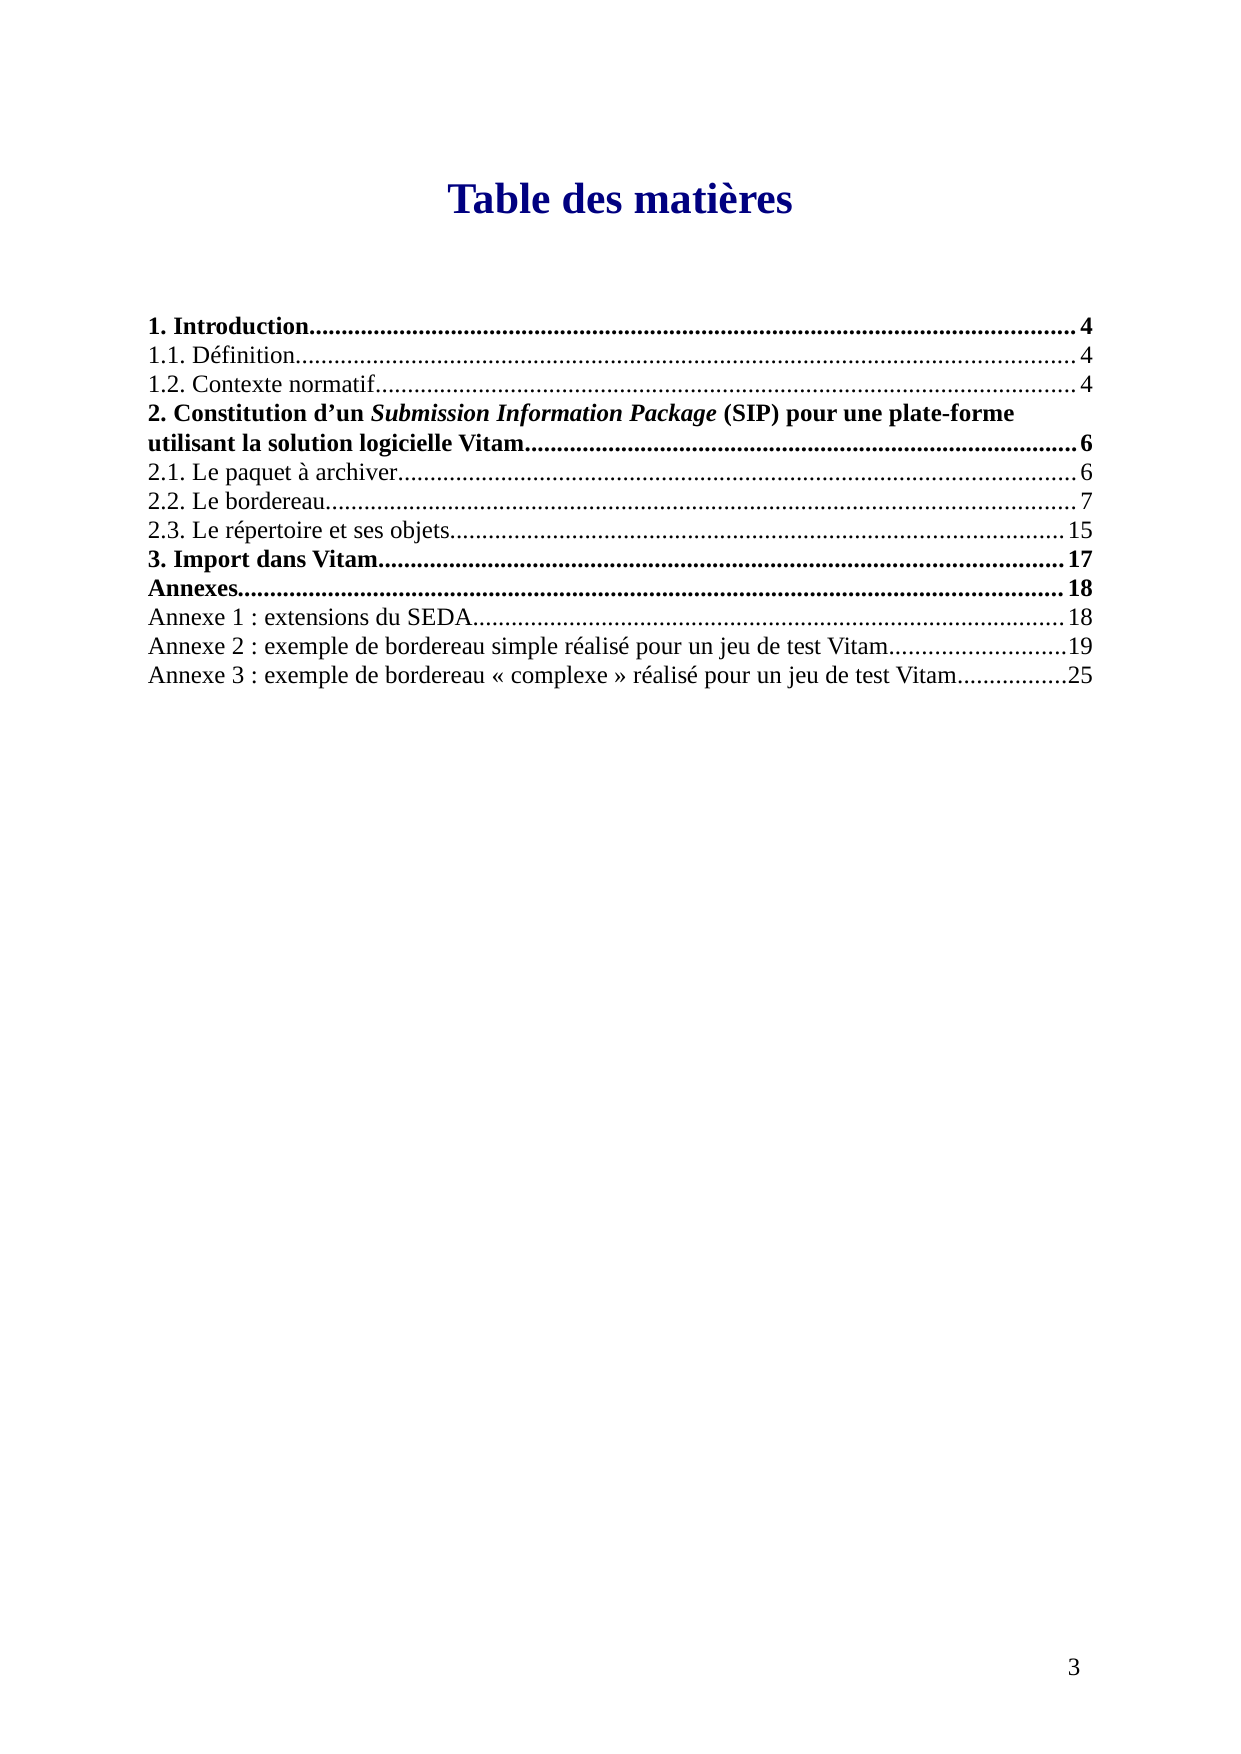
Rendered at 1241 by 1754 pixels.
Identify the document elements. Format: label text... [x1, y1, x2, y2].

text 1.2. Contexte normatif 4 [148, 369, 1093, 398]
text 2.2. Le bordereau 7 [148, 486, 1093, 514]
subtitle Annexes 18 [148, 573, 1093, 602]
subtitle 3. Import dans Vitam 17 [148, 544, 1093, 573]
text Annexe 2 : exemple de bordereau simple réalisé pour un jeu de test Vitam 19 [148, 631, 1093, 660]
subtitle 1. Introduction 4 [148, 311, 1093, 340]
subtitle Table des matières [148, 173, 1093, 223]
text Annexe 3 : exemple de bordereau « complexe » réalisé pour un jeu de test Vitam 25 [148, 660, 1093, 689]
subtitle 2. Constitution d’un Submission Information Package (SIP) pour une plate-forme utilisant la solution logicielle Vitam 6 [148, 398, 1093, 456]
text 2.1. Le paquet à archiver 6 [148, 456, 1093, 486]
text 1.1. Définition 4 [148, 340, 1093, 369]
text Annexe 1 : extensions du SEDA 18 [148, 602, 1093, 631]
text 2.3. Le répertoire et ses objets 15 [148, 514, 1093, 544]
